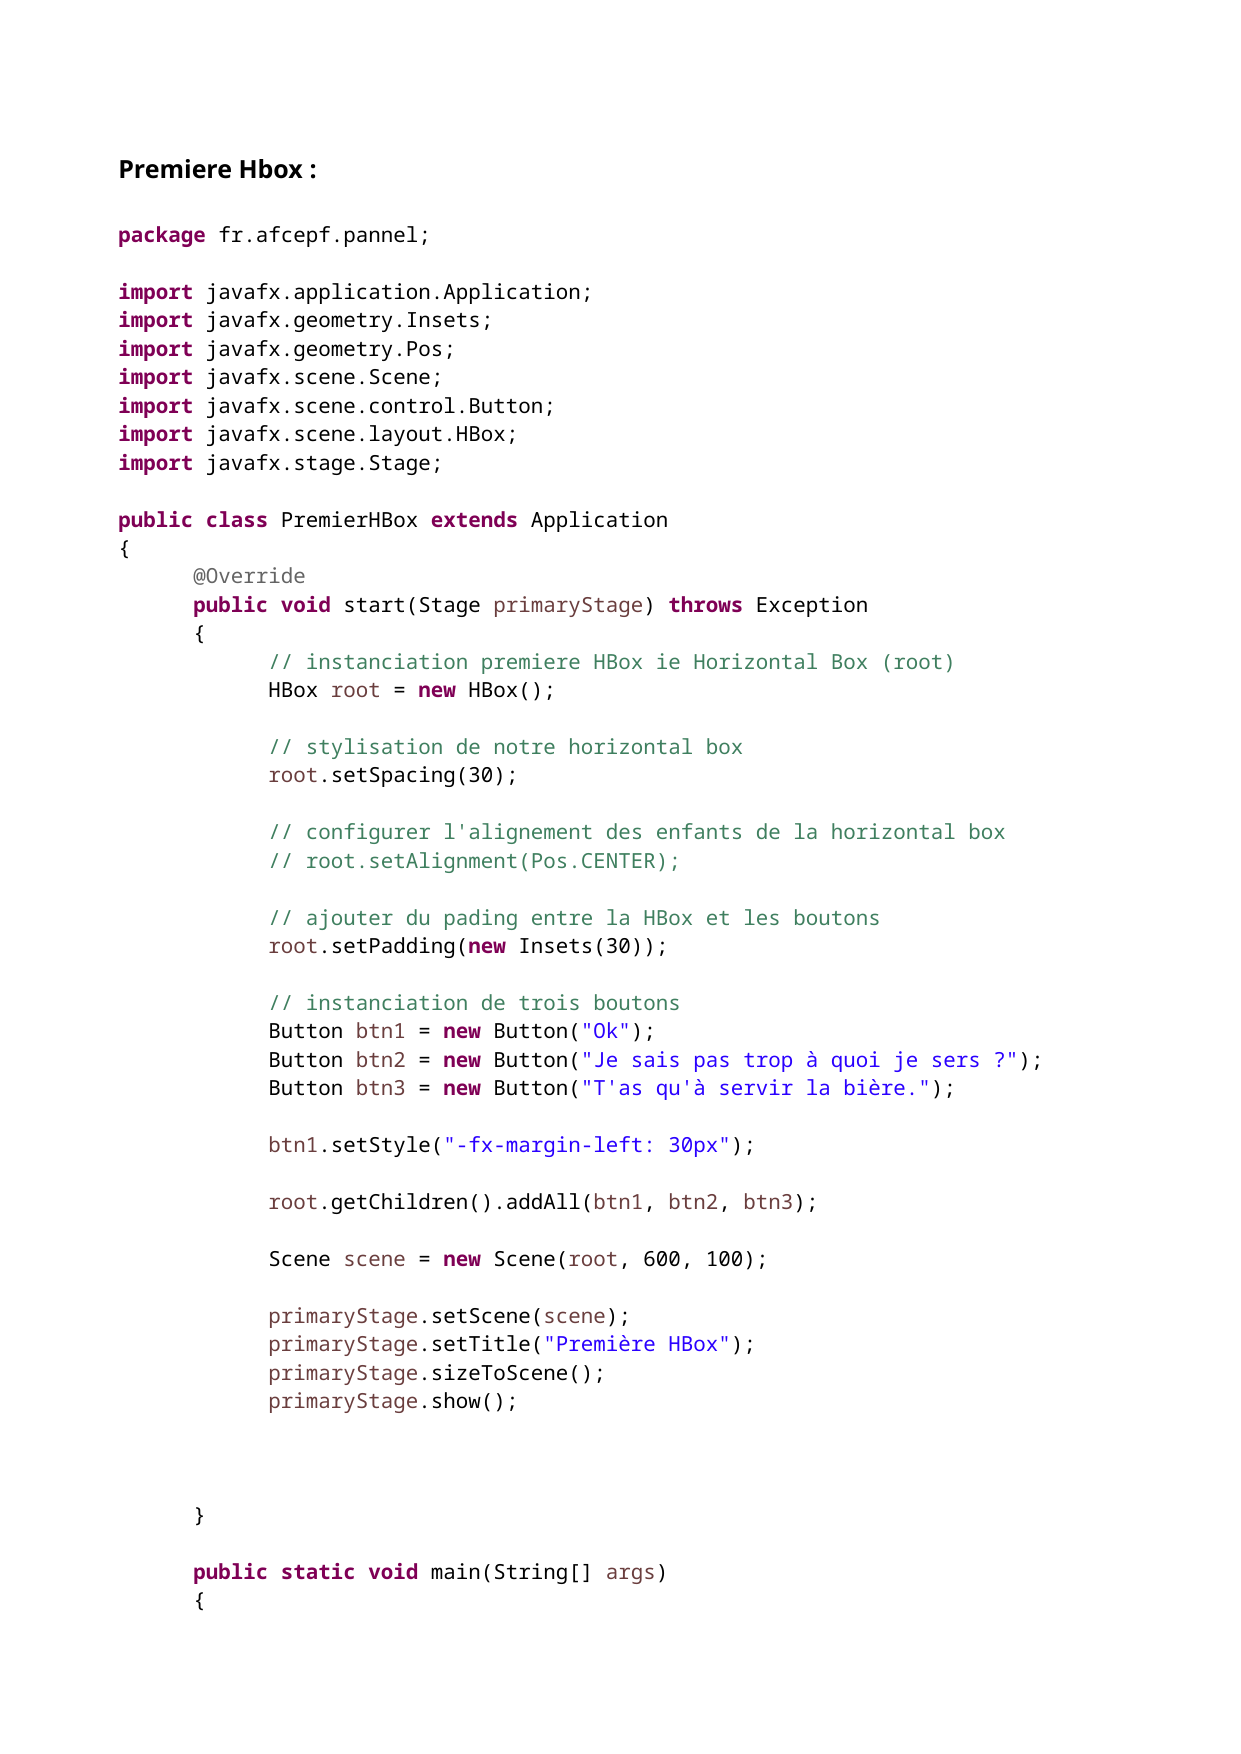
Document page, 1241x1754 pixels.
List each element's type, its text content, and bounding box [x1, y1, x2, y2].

text Scene scene = new Scene(root, 600, 100); [118, 1244, 1122, 1272]
text import javafx.application.Application; [118, 277, 1122, 306]
text // instanciation de trois boutons [118, 988, 1122, 1017]
text HBox root = new HBox(); [118, 675, 1122, 704]
text { [118, 1585, 1122, 1614]
text // root.setAlignment(Pos.CENTER); [118, 846, 1122, 874]
text root.setPadding(new Insets(30)); [118, 931, 1122, 960]
text package fr.afcepf.pannel; [118, 220, 1122, 249]
text { [118, 618, 1122, 647]
text // stylisation de notre horizontal box [118, 732, 1122, 761]
text import javafx.scene.layout.HBox; [118, 419, 1122, 448]
text @Override [118, 562, 1122, 590]
text import javafx.geometry.Insets; [118, 306, 1122, 334]
text root.setSpacing(30); [118, 761, 1122, 789]
text primaryStage.show(); [118, 1386, 1122, 1415]
text import javafx.geometry.Pos; [118, 334, 1122, 362]
text Premiere Hbox : [118, 152, 1122, 186]
text primaryStage.setScene(scene); [118, 1301, 1122, 1329]
text // instanciation premiere HBox ie Horizontal Box (root) [118, 647, 1122, 675]
text Button btn2 = new Button("Je sais pas trop à quoi je sers ?"); [118, 1045, 1122, 1073]
text import javafx.scene.Scene; [118, 362, 1122, 391]
text root.getChildren().addAll(btn1, btn2, btn3); [118, 1187, 1122, 1216]
text import javafx.scene.control.Button; [118, 391, 1122, 419]
text { [118, 533, 1122, 562]
text // configurer l'alignement des enfants de la horizontal box [118, 817, 1122, 846]
text primaryStage.sizeToScene(); [118, 1358, 1122, 1386]
text primaryStage.setTitle("Première HBox"); [118, 1329, 1122, 1358]
text Button btn3 = new Button("T'as qu'à servir la bière."); [118, 1073, 1122, 1102]
text btn1.setStyle("-fx-margin-left: 30px"); [118, 1130, 1122, 1159]
text public class PremierHBox extends Application [118, 505, 1122, 533]
text import javafx.stage.Stage; [118, 448, 1122, 476]
text public static void main(String[] args) [118, 1557, 1122, 1585]
text Button btn1 = new Button("Ok"); [118, 1017, 1122, 1045]
text public void start(Stage primaryStage) throws Exception [118, 590, 1122, 618]
text } [118, 1500, 1122, 1528]
text // ajouter du pading entre la HBox et les boutons [118, 903, 1122, 931]
